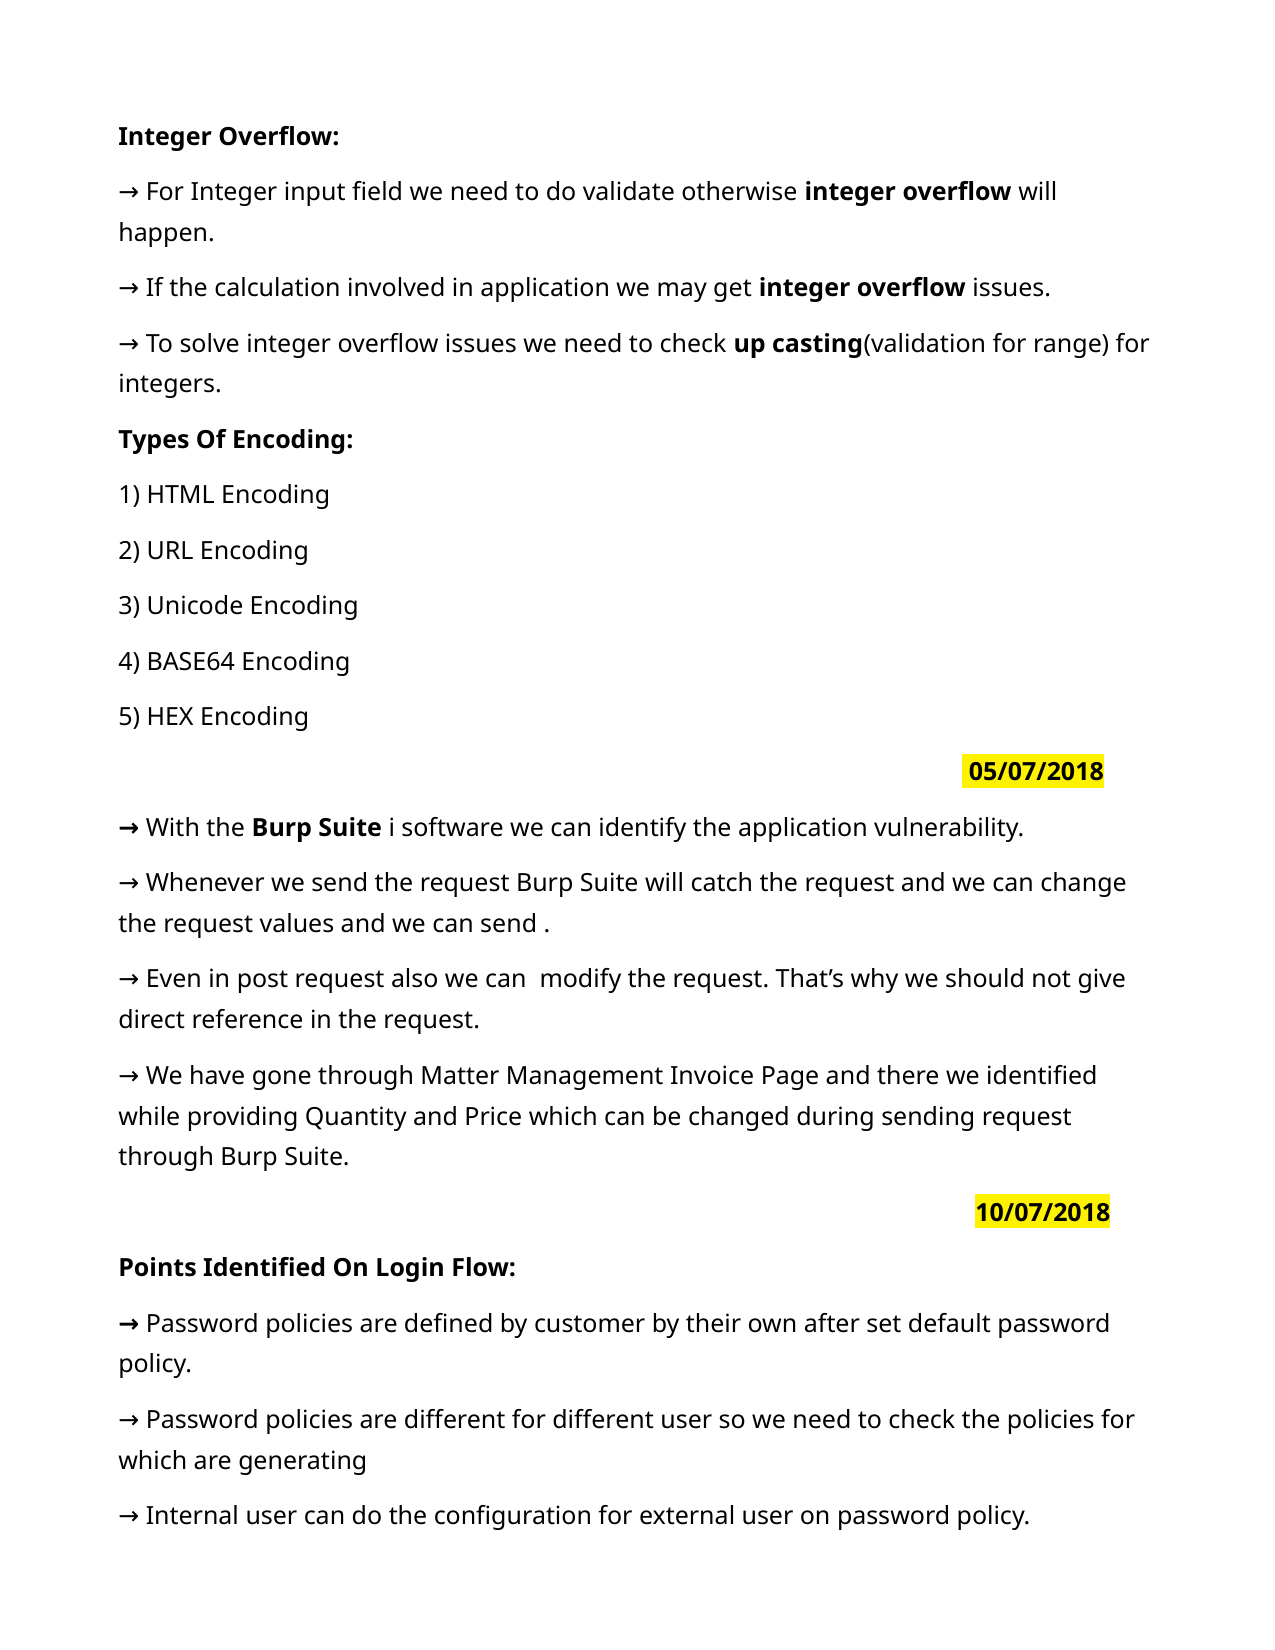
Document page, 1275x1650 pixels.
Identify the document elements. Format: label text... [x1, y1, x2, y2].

text Types Of Encoding: [118, 421, 1157, 456]
text 3) Unicode Encoding [118, 588, 1157, 622]
text → For Integer input field we need to do validate otherwise integer overflow will happen. [118, 173, 1157, 248]
text → Internal user can do the configuration for external user on password policy. [118, 1498, 1157, 1532]
text → We have gone through Matter Management Invoice Page and there we identified while providing Quantity and Price which can be changed during sending request through Burp Suite. [118, 1057, 1157, 1173]
text Integer Overflow: [118, 118, 1157, 152]
text → To solve integer overflow issues we need to check up casting(validation for range) for integers. [118, 325, 1157, 400]
text → Password policies are different for different user so we need to check the policies for which are generating [118, 1401, 1157, 1476]
text 2) URL Encoding [118, 532, 1157, 566]
text Points Identified On Login Flow: [118, 1250, 1157, 1284]
text 5) HEX Encoding [118, 698, 1157, 733]
text → Even in post request also we can modify the request. That’s why we should not give direct reference in the request. [118, 961, 1157, 1036]
text 4) BASE64 Encoding [118, 643, 1157, 677]
text → With the Burp Suite i software we can identify the application vulnerability. [118, 809, 1157, 843]
text → Password policies are defined by customer by their own after set default password policy. [118, 1305, 1157, 1380]
text 10/07/2018 [118, 1194, 1157, 1228]
text → Whenever we send the request Burp Suite will catch the request and we can change the request values and we can send . [118, 865, 1157, 940]
text 05/07/2018 [118, 754, 1157, 788]
text → If the calculation involved in application we may get integer overflow issues. [118, 270, 1157, 304]
text 1) HTML Encoding [118, 477, 1157, 511]
